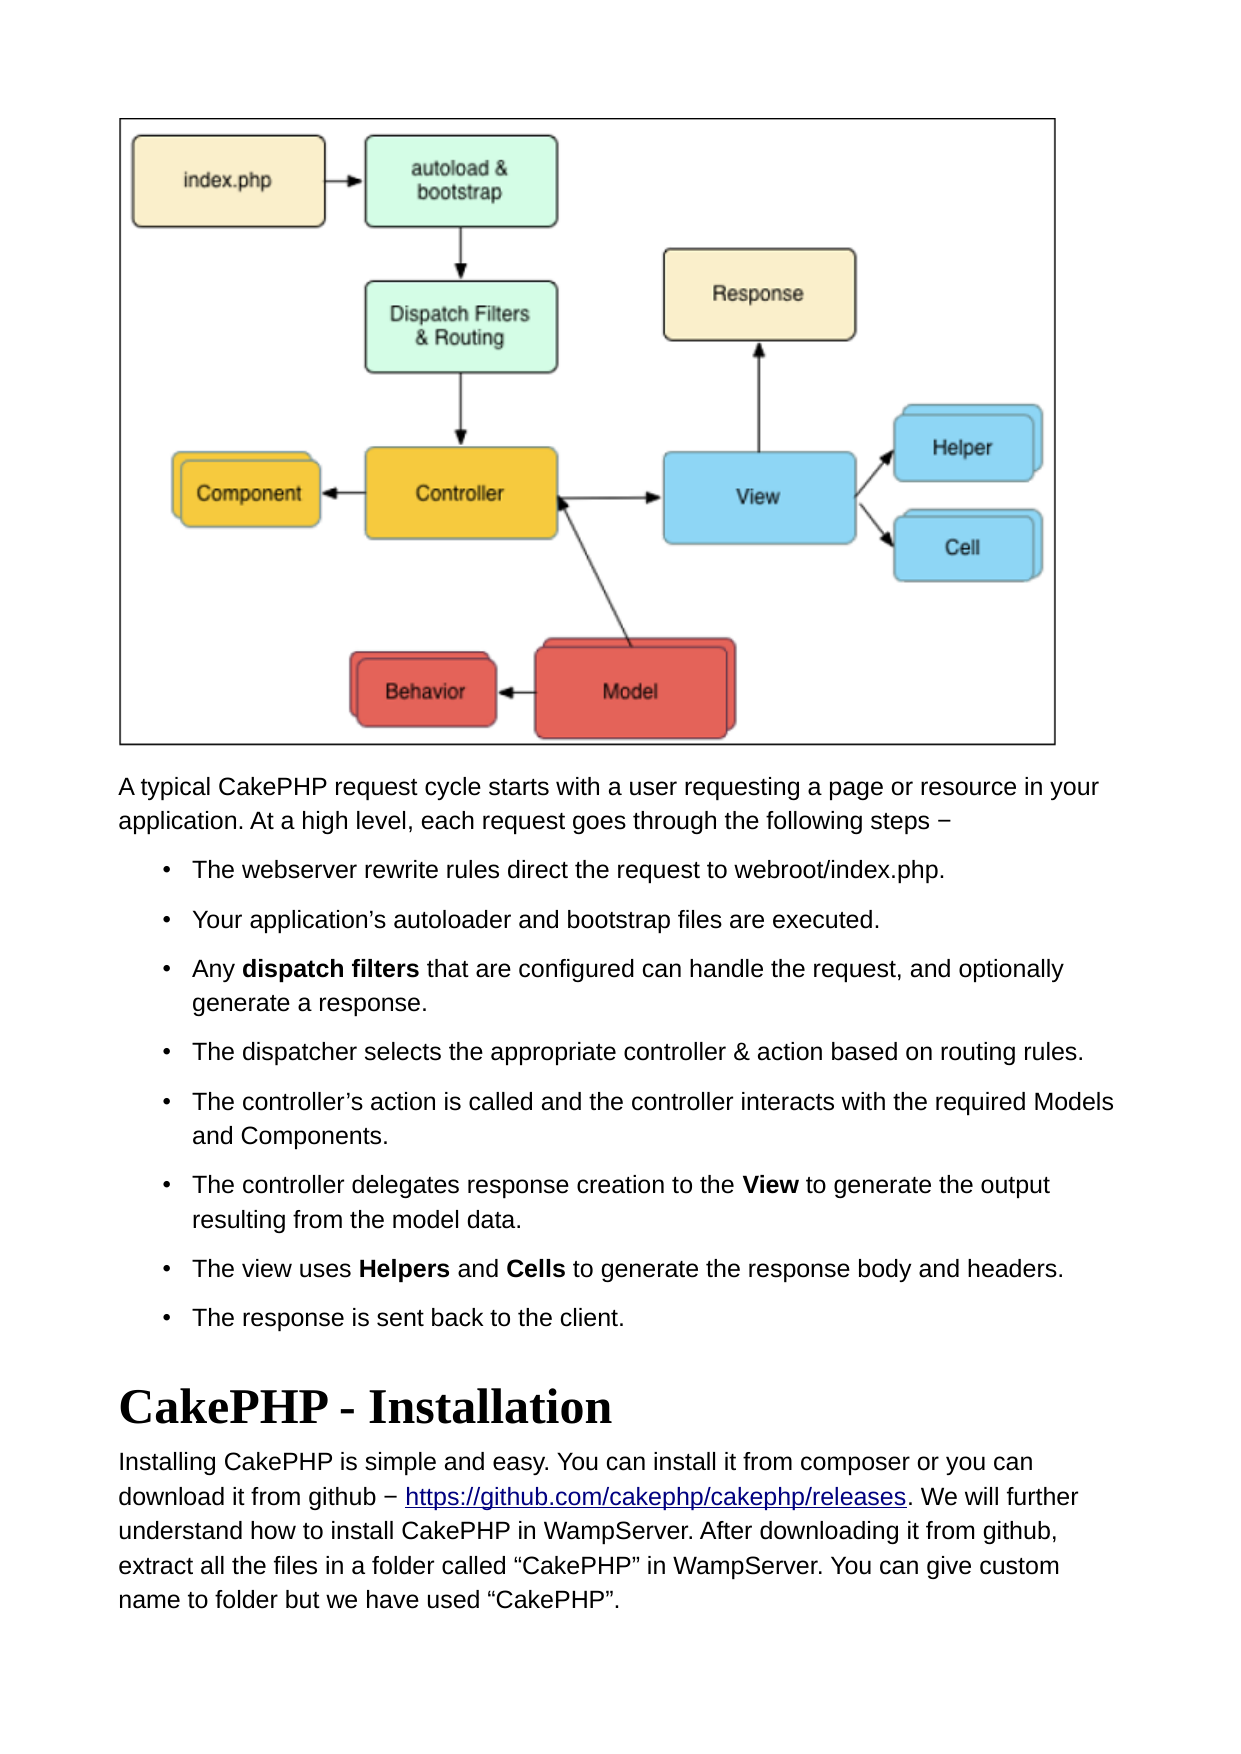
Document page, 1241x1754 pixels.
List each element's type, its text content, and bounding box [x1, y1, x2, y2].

list The response is sent back to the client. [162, 1303, 1122, 1332]
list The webserver rewrite rules direct the request to webroot/index.php. [162, 855, 1122, 884]
picture [118, 118, 1056, 747]
list The controller delegates response creation to the View to generate the output resulting from the model data. [162, 1170, 1122, 1233]
subtitle CakePHP - Installation [118, 1377, 1122, 1435]
text Installing CakePHP is simple and easy. You can install it from composer or you can download it from github − https://github.com/cakephp/cakephp/releases. We will further understand how to install CakePHP in WampServer. After downloading it from github, extract all the files in a folder called “CakePHP” in WampServer. You can give custom name to folder but we have used “CakePHP”. [118, 1447, 1122, 1614]
text A typical CakePHP request cycle starts with a user requesting a page or resource in your application. At a high level, each request goes through the following steps − [118, 772, 1122, 835]
list The dispatcher selects the appropriate controller & action based on routing rules. [162, 1037, 1122, 1066]
list Your application’s autoloader and bootstrap files are executed. [162, 904, 1122, 933]
list The controller’s action is called and the controller interacts with the required Models and Components. [162, 1087, 1122, 1150]
list The view uses Helpers and Cells to generate the response body and headers. [162, 1254, 1122, 1283]
list Any dispatch filters that are configured can handle the request, and optionally generate a response. [162, 954, 1122, 1017]
